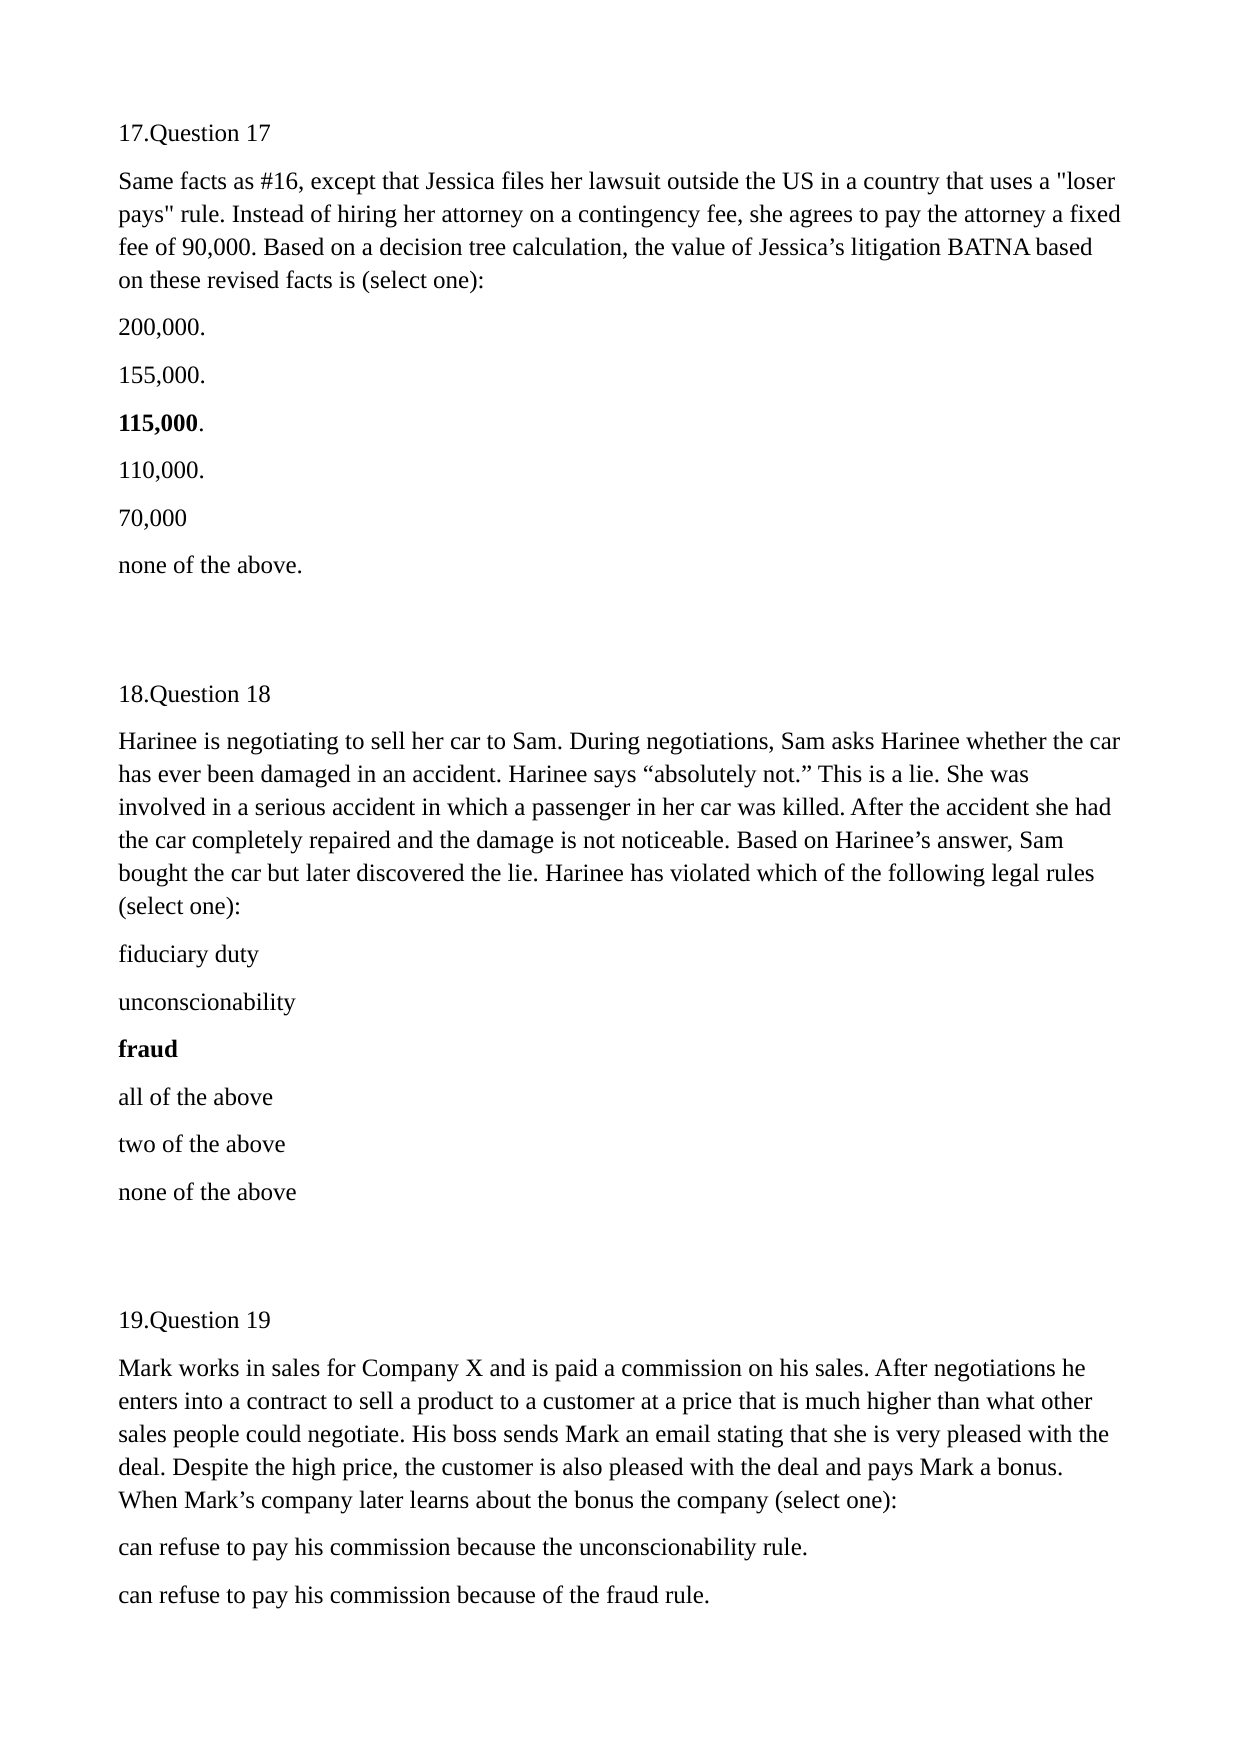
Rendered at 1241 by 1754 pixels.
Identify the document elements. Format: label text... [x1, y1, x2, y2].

text 70,000 [118, 503, 1122, 532]
text can refuse to pay his commission because of the fraud rule. [118, 1580, 1122, 1609]
text unconscionability [118, 987, 1122, 1015]
text none of the above. [118, 550, 1122, 579]
text 155,000. [118, 360, 1122, 389]
text fraud [118, 1034, 1122, 1063]
text 18.Question 18 [118, 679, 1122, 707]
text Same facts as #16, except that Jessica files her lawsuit outside the US in a country that uses a "loser pays" rule. Instead of hiring her attorney on a contingency fee, she agrees to pay the attorney a fixed fee of 90,000. Based on a decision tree calculation, the value of Jessica’s litigation BATNA based on these revised facts is (select one): [118, 166, 1122, 293]
text 110,000. [118, 455, 1122, 484]
text all of the above [118, 1082, 1122, 1111]
text 19.Question 19 [118, 1305, 1122, 1334]
text Harinee is negotiating to sell her car to Sam. During negotiations, Sam asks Harinee whether the car has ever been damaged in an accident. Harinee says “absolutely not.” This is a lie. She was involved in a serious accident in which a passenger in her car was killed. After the accident she had the car completely repaired and the damage is not noticeable. Based on Harinee’s answer, Sam bought the car but later discovered the lie. Harinee has violated which of the following legal rules (select one): [118, 726, 1122, 920]
text none of the above [118, 1177, 1122, 1206]
text fiduciary duty [118, 939, 1122, 968]
text 17.Question 17 [118, 118, 1122, 147]
text two of the above [118, 1129, 1122, 1158]
text 115,000. [118, 408, 1122, 436]
text Mark works in sales for Company X and is paid a commission on his sales. After negotiations he enters into a contract to sell a product to a customer at a price that is much higher than what other sales people could negotiate. His boss sends Mark an email stating that she is very pleased with the deal. Despite the high price, the customer is also pleased with the deal and pays Mark a bonus. When Mark’s company later learns about the bonus the company (select one): [118, 1353, 1122, 1514]
text can refuse to pay his commission because the unconscionability rule. [118, 1532, 1122, 1561]
text 200,000. [118, 312, 1122, 341]
